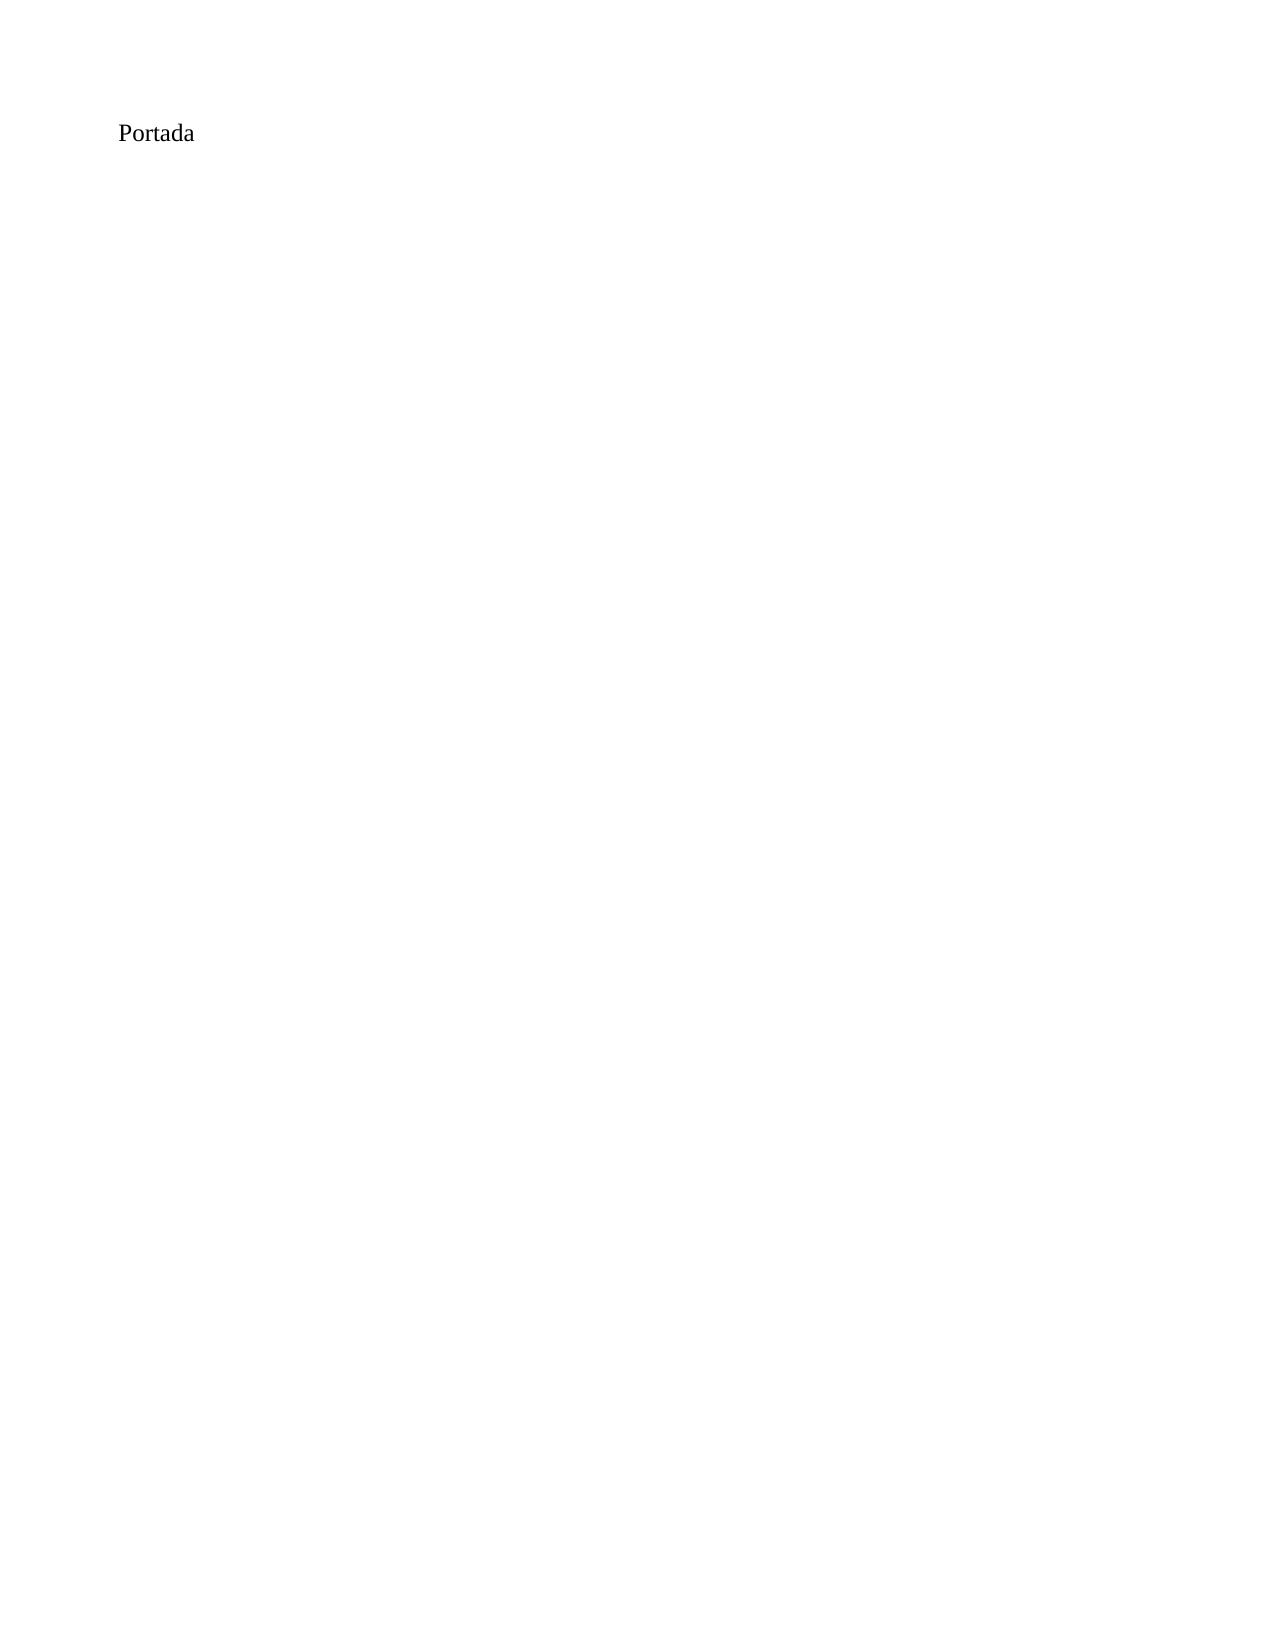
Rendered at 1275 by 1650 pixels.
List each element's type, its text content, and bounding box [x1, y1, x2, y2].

text Portada [118, 118, 1157, 147]
